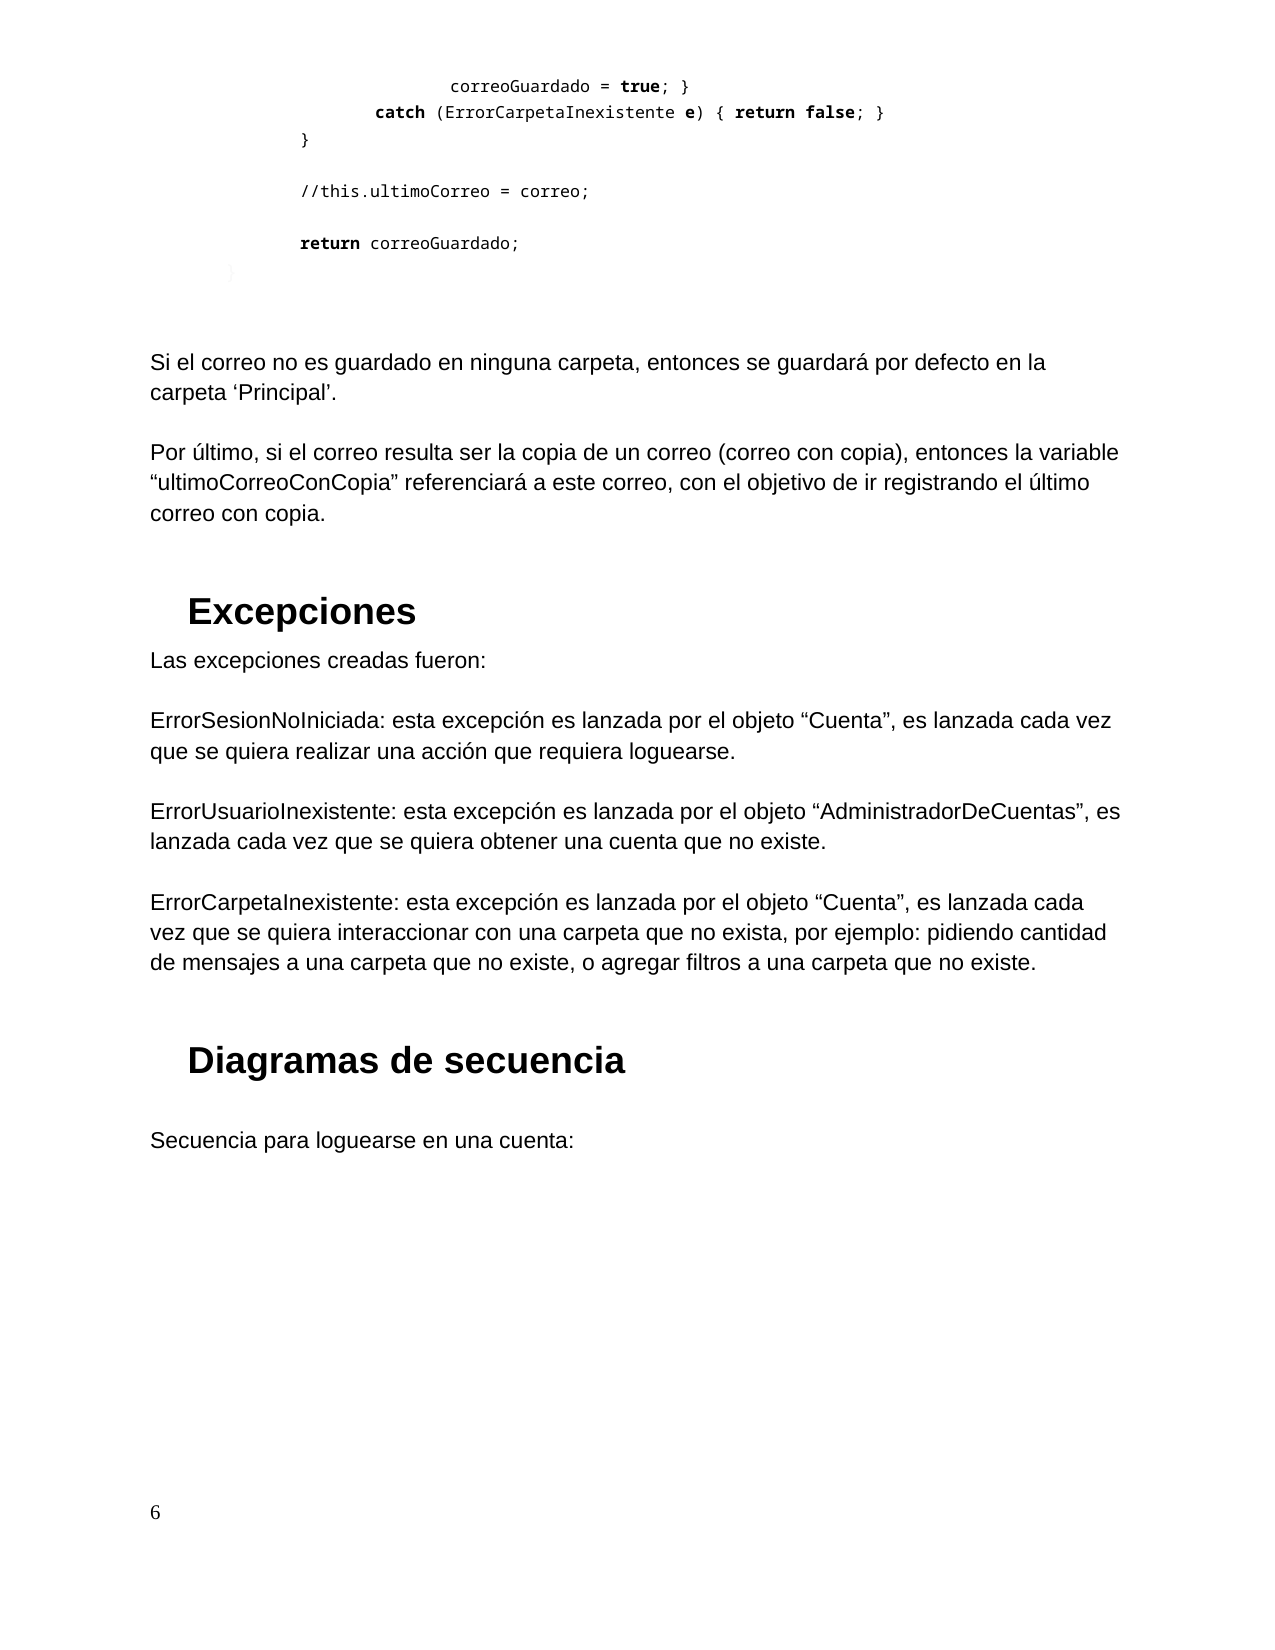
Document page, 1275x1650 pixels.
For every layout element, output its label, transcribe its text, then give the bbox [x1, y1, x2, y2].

text catch (ErrorCarpetaInexistente e) { return false; } [150, 101, 1125, 124]
text Secuencia para loguearse en una cuenta: [150, 1127, 1125, 1153]
text } [150, 257, 1125, 286]
text ErrorCarpetaInexistente: esta excepción es lanzada por el objeto “Cuenta”, es lanzada cada vez que se quiera interaccionar con una carpeta que no exista, por ejemplo: pidiendo cantidad de mensajes a una carpeta que no existe, o agregar filtros a una carpeta que no existe. [150, 889, 1125, 975]
text } [150, 127, 1125, 150]
text return correoGuardado; [150, 231, 1125, 254]
text ErrorUsuarioInexistente: esta excepción es lanzada por el objeto “AdministradorDeCuentas”, es lanzada cada vez que se quiera obtener una cuenta que no existe. [150, 798, 1125, 854]
text ErrorSesionNoIniciada: esta excepción es lanzada por el objeto “Cuenta”, es lanzada cada vez que se quiera realizar una acción que requiera loguearse. [150, 707, 1125, 764]
text //this.ultimoCorreo = correo; [150, 179, 1125, 202]
subtitle Excepciones [150, 589, 1125, 632]
subtitle Diagramas de secuencia [150, 1039, 1125, 1082]
text Por último, si el correo resulta ser la copia de un correo (correo con copia), entonces la variable “ultimoCorreoConCopia” referenciará a este correo, con el objetivo de ir registrando el último correo con copia. [150, 439, 1125, 526]
text correoGuardado = true; } [150, 75, 1125, 98]
text Si el correo no es guardado en ninguna carpeta, entonces se guardará por defecto en la carpeta ‘Principal’. [150, 348, 1125, 405]
text Las excepciones creadas fueron: [150, 647, 1125, 673]
